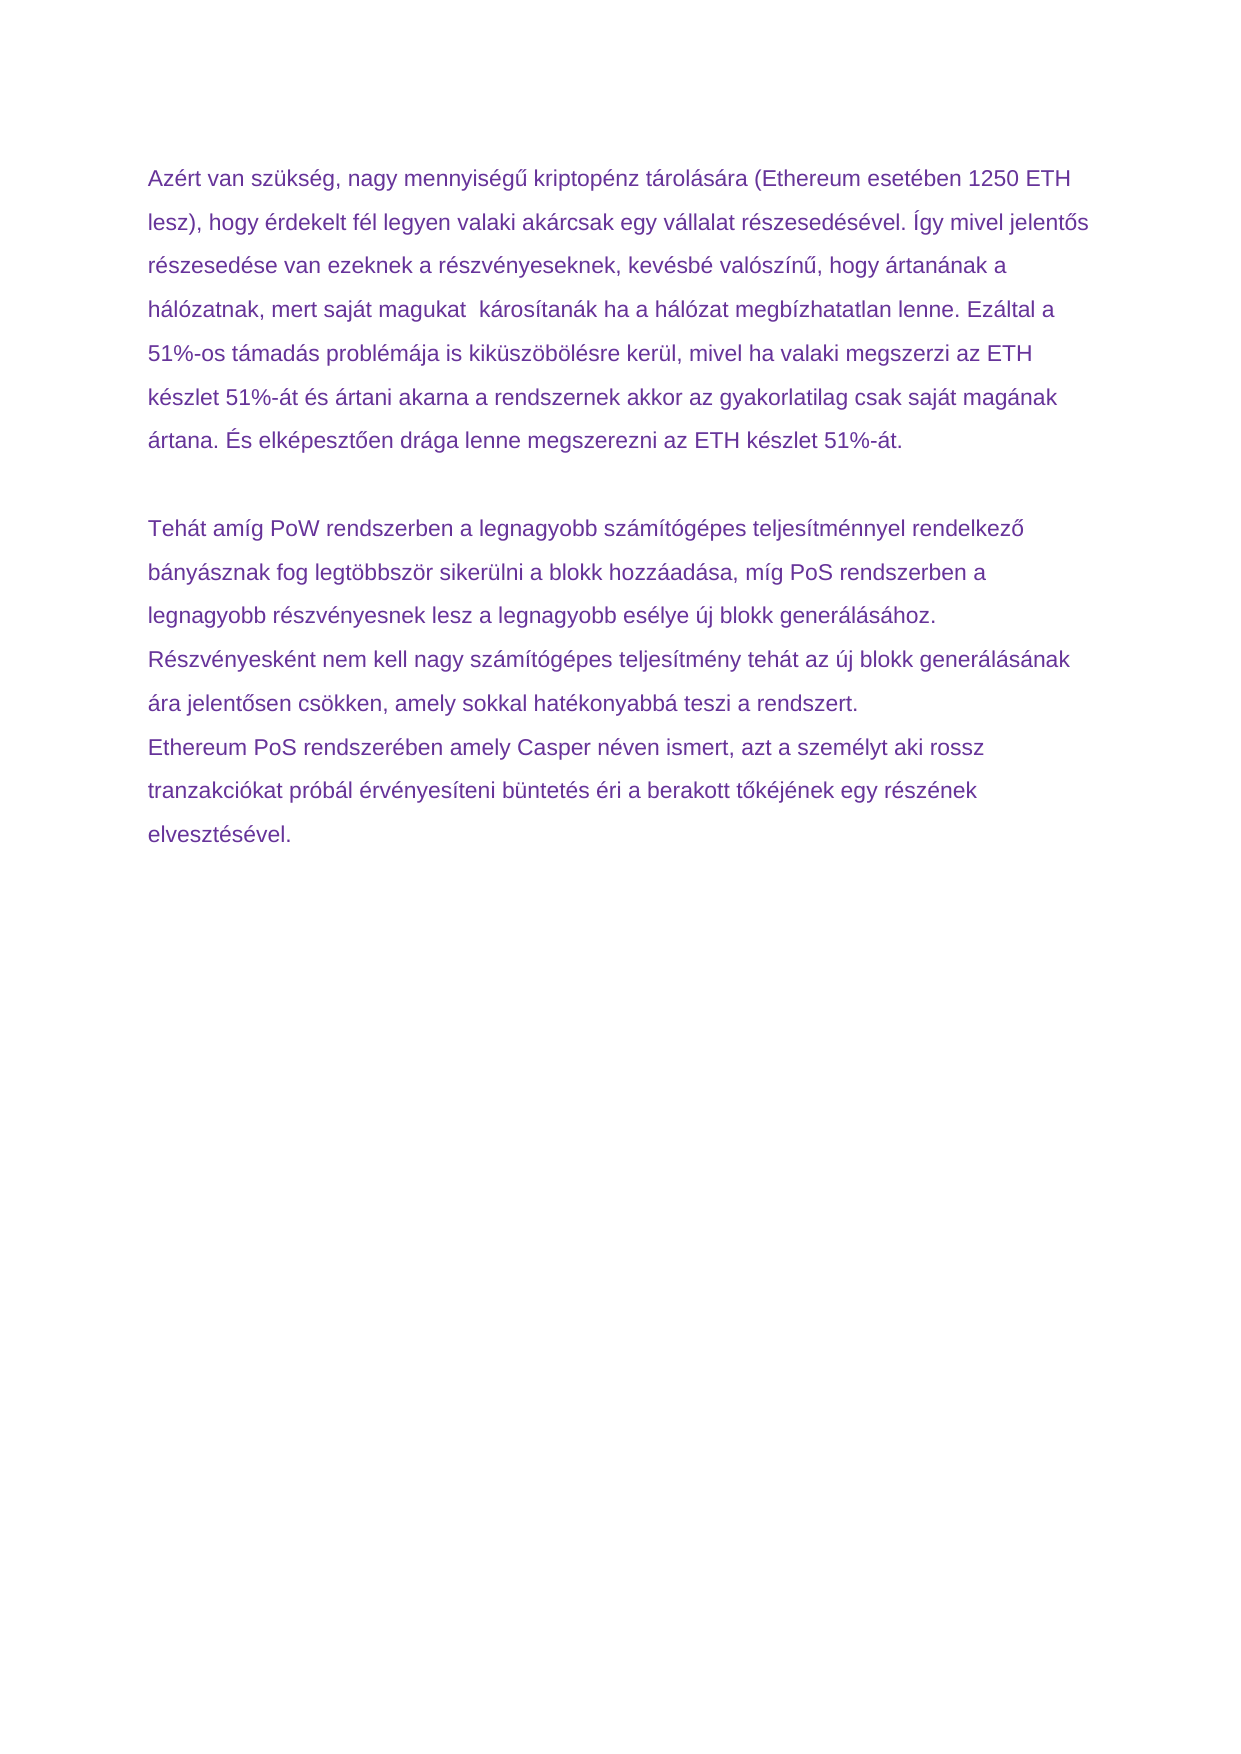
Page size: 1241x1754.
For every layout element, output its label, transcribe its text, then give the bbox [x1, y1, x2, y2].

text Tehát amíg PoW rendszerben a legnagyobb számítógépes teljesítménnyel rendelkező bányásznak fog legtöbbször sikerülni a blokk hozzáadása, míg PoS rendszerben a legnagyobb részvényesnek lesz a legnagyobb esélye új blokk generálásához. [148, 498, 1093, 629]
text Részvényesként nem kell nagy számítógépes teljesítmény tehát az új blokk generálásának ára jelentősen csökken, amely sokkal hatékonyabbá teszi a rendszert. [148, 629, 1093, 716]
text Ethereum PoS rendszerében amely Casper néven ismert, azt a személyt aki rossz tranzakciókat próbál érvényesíteni büntetés éri a berakott tőkéjének egy részének elvesztésével. [148, 716, 1093, 848]
text Azért van szükség, nagy mennyiségű kriptopénz tárolására (Ethereum esetében 1250 ETH lesz), hogy érdekelt fél legyen valaki akárcsak egy vállalat részesedésével. Így mivel jelentős részesedése van ezeknek a részvényeseknek, kevésbé valószínű, hogy ártanának a hálózatnak, mert saját magukat károsítanák ha a hálózat megbízhatatlan lenne. Ezáltal a 51%-os támadás problémája is kiküszöbölésre kerül, mivel ha valaki megszerzi az ETH készlet 51%-át és ártani akarna a rendszernek akkor az gyakorlatilag csak saját magának ártana. És elképesztően drága lenne megszerezni az ETH készlet 51%-át. [148, 148, 1093, 454]
